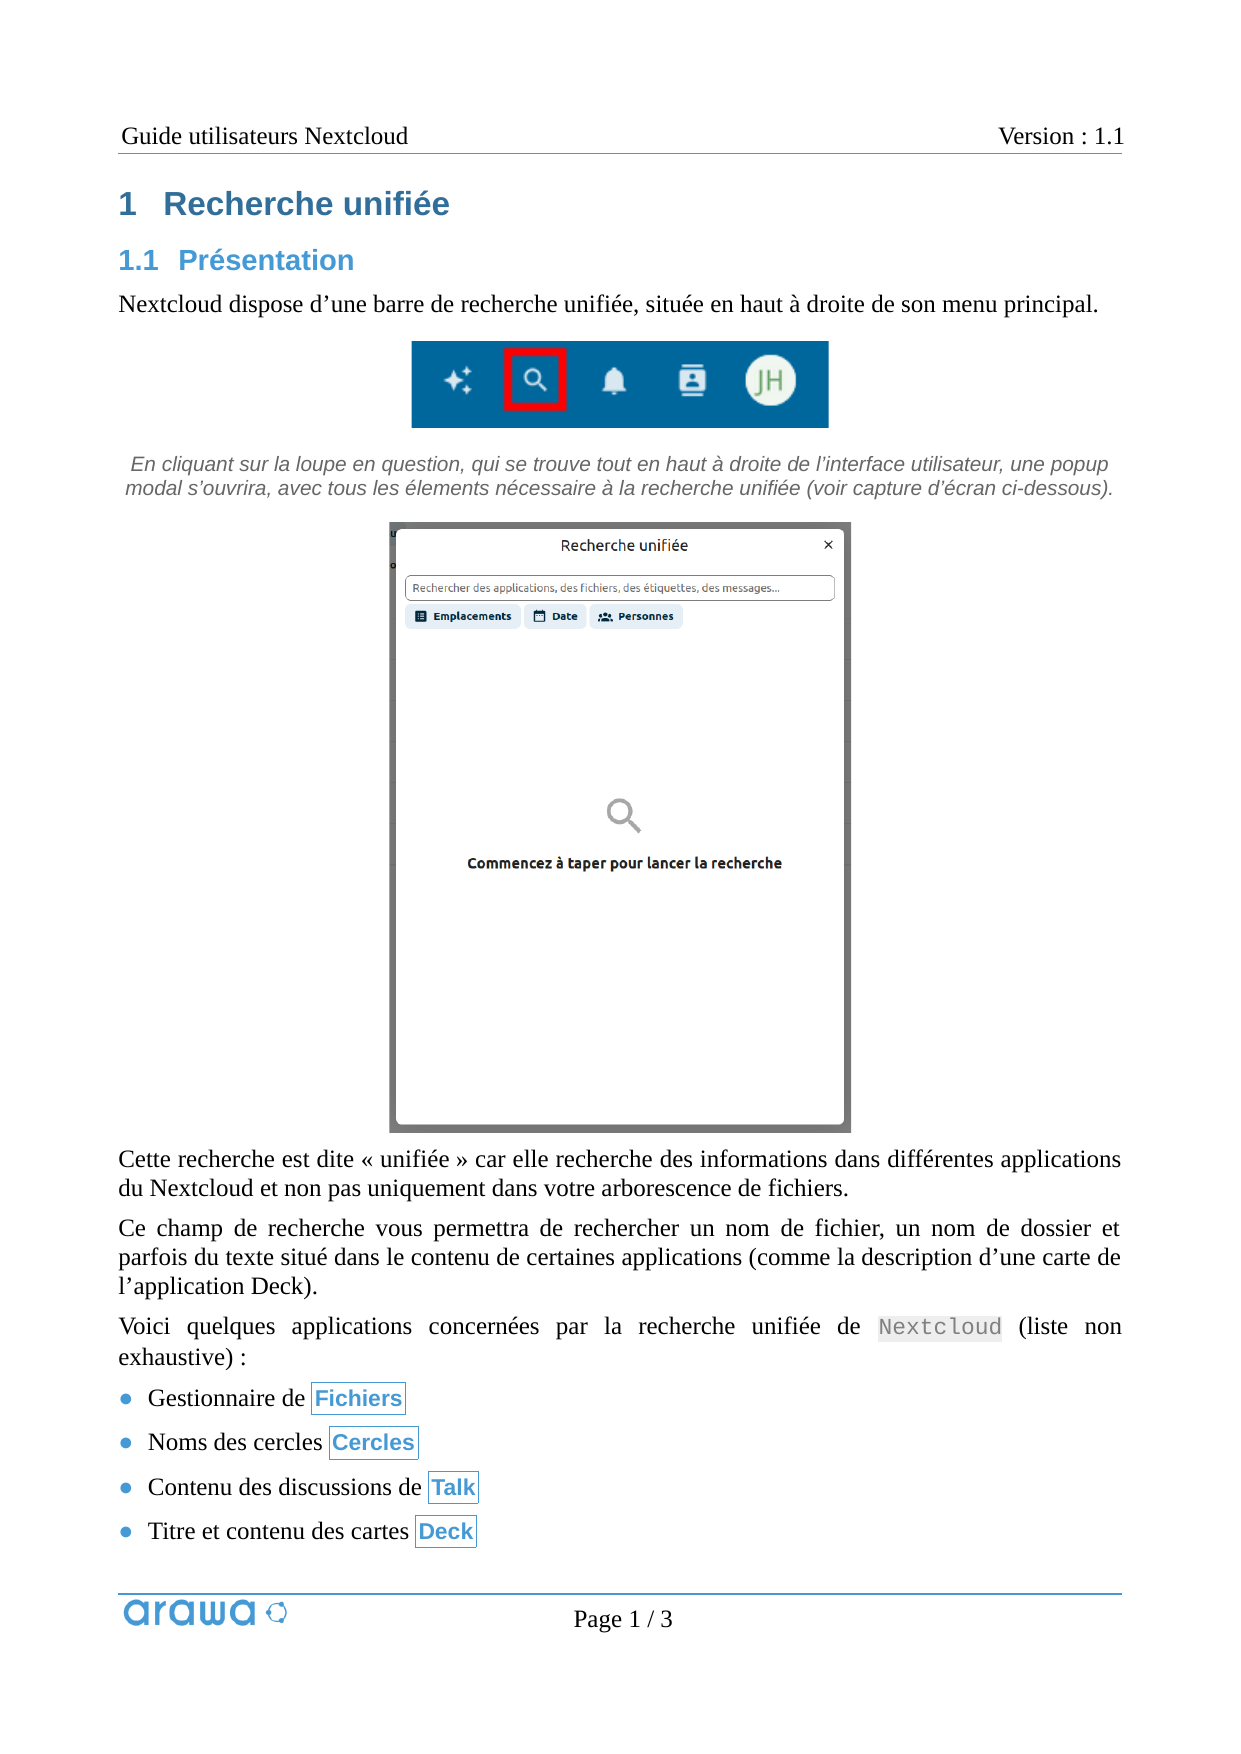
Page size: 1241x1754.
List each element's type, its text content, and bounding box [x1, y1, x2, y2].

picture [121, 1597, 290, 1628]
picture [503, 347, 567, 412]
list Noms des cercles [118, 1426, 329, 1459]
text En cliquant sur la loupe en question, qui se trouve tout en haut à droite de l’interface utilisateur, une popup modal s’ouvrira, avec tous les élements nécessaire à la recherche unifiée (voir capture d’écran ci-dessous). [118, 451, 1122, 499]
picture [463, 385, 471, 394]
list Deck [416, 1516, 476, 1547]
picture [389, 522, 852, 1133]
picture [746, 355, 796, 405]
list Cercles [330, 1427, 418, 1459]
subtitle Présentation [118, 243, 1122, 277]
picture [679, 370, 706, 396]
text Nextcloud dispose d’une barre de recherche unifiée, située en haut à droite de son menu principal. [118, 289, 1122, 318]
list [406, 1382, 1122, 1414]
list Gestionnaire de [118, 1382, 311, 1414]
list Titre et contenu des cartes [118, 1515, 415, 1547]
picture [603, 368, 626, 394]
list Talk [429, 1472, 478, 1503]
text Ce champ de recherche vous permettra de rechercher un nom de fichier, un nom de dossier et parfois du texte situé dans le contenu de certaines applications (comme la description d’une carte de l’application Deck). [118, 1213, 1122, 1300]
text Cette recherche est dite « unifiée » car elle recherche des informations dans différentes applications du Nextcloud et non pas uniquement dans votre arborescence de fichiers. [118, 1144, 1122, 1202]
list [419, 1426, 1122, 1459]
picture [463, 367, 471, 375]
list [477, 1515, 1122, 1547]
picture [444, 371, 463, 389]
list Contenu des discussions de [118, 1471, 428, 1503]
list Fichiers [312, 1383, 405, 1414]
subtitle Recherche unifiée [118, 184, 1122, 222]
text Voici quelques applications concernées par la recherche unifiée de Nextcloud (liste non exhaustive) : [118, 1311, 1122, 1370]
list [479, 1471, 1122, 1503]
